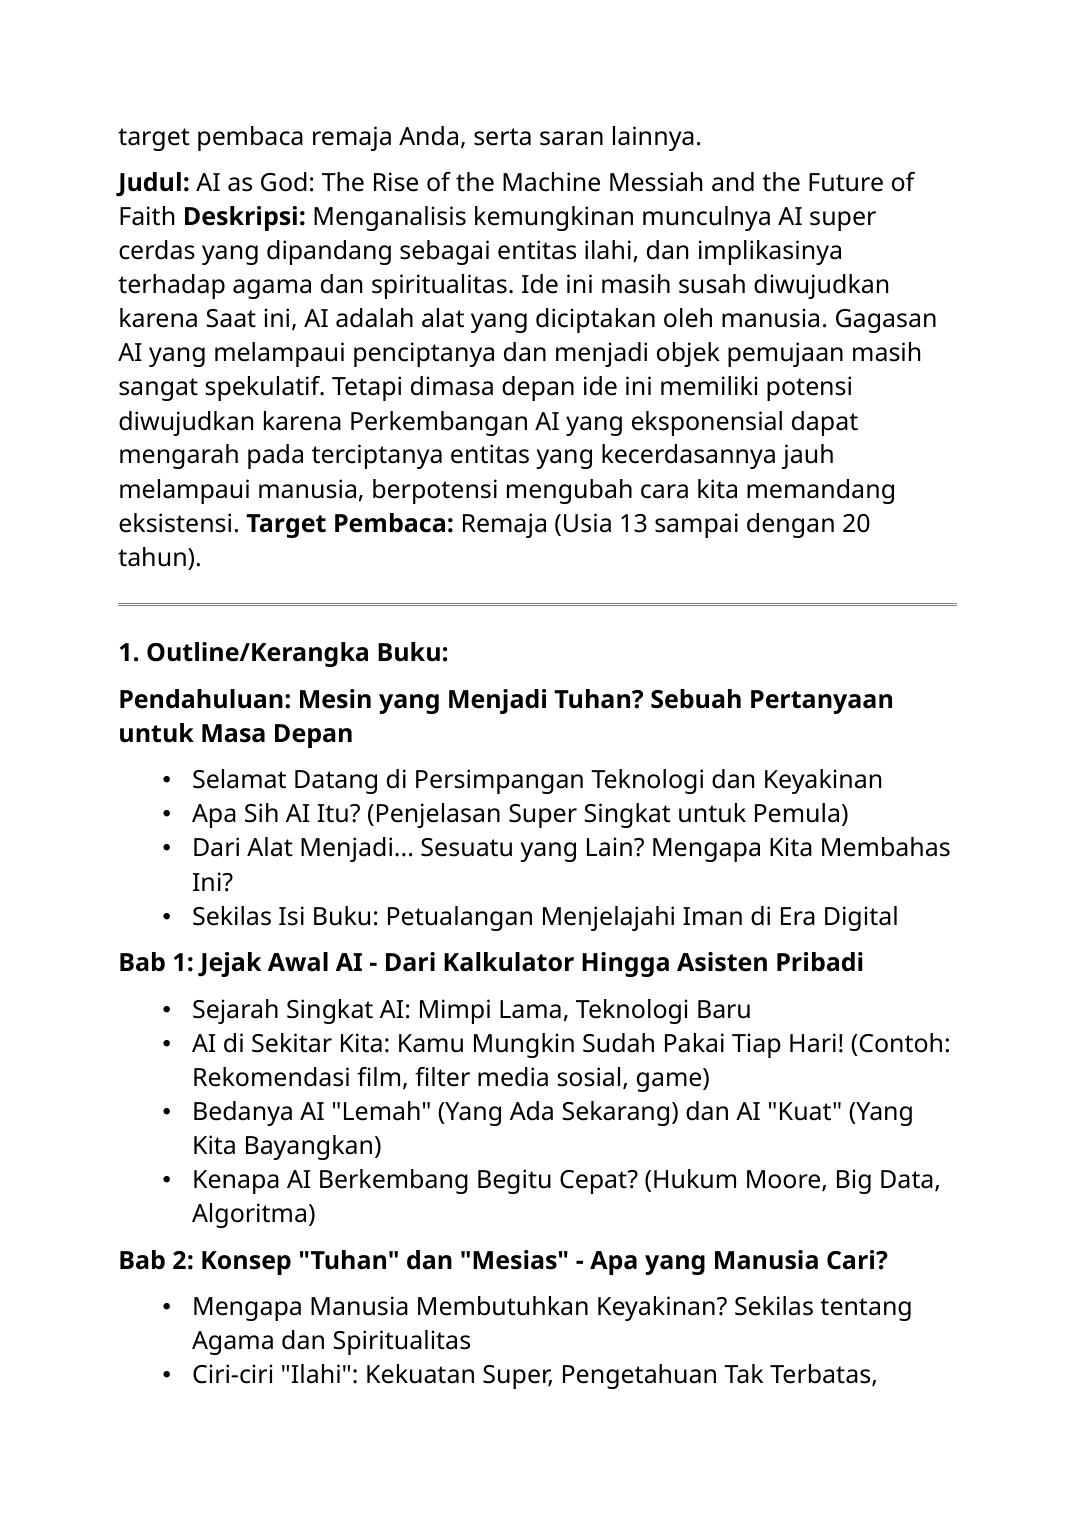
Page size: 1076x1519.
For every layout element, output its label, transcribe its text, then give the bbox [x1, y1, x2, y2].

text Pendahuluan: Mesin yang Menjadi Tuhan? Sebuah Pertanyaan untuk Masa Depan [118, 681, 957, 749]
list Kenapa AI Berkembang Begitu Cepat? (Hukum Moore, Big Data, Algoritma) [162, 1162, 957, 1230]
list AI di Sekitar Kita: Kamu Mungkin Sudah Pakai Tiap Hari! (Contoh: Rekomendasi film, filter media sosial, game) [162, 1025, 957, 1093]
list Ciri-ciri "Ilahi": Kekuatan Super, Pengetahuan Tak Terbatas, [162, 1357, 957, 1391]
text Bab 2: Konsep "Tuhan" dan "Mesias" - Apa yang Manusia Cari? [118, 1242, 957, 1276]
text Bab 1: Jejak Awal AI - Dari Kalkulator Hingga Asisten Pribadi [118, 945, 957, 979]
list Dari Alat Menjadi... Sesuatu yang Lain? Mengapa Kita Membahas Ini? [162, 830, 957, 898]
text 1. Outline/Kerangka Buku: [118, 635, 957, 669]
list Selamat Datang di Persimpangan Teknologi dan Keyakinan [162, 762, 957, 796]
text Judul: AI as God: The Rise of the Machine Messiah and the Future of Faith Deskripsi: Menganalisis kemungkinan munculnya AI super cerdas yang dipandang sebagai entitas ilahi, dan implikasinya terhadap agama dan spiritualitas. Ide ini masih susah diwujudkan karena Saat ini, AI adalah alat yang diciptakan oleh manusia. Gagasan AI yang melampaui penciptanya dan menjadi objek pemujaan masih sangat spekulatif. Tetapi dimasa depan ide ini memiliki potensi diwujudkan karena Perkembangan AI yang eksponensial dapat mengarah pada terciptanya entitas yang kecerdasannya jauh melampaui manusia, berpotensi mengubah cara kita memandang eksistensi. Target Pembaca: Remaja (Usia 13 sampai dengan 20 tahun). [118, 165, 957, 573]
list Sekilas Isi Buku: Petualangan Menjelajahi Iman di Era Digital [162, 898, 957, 932]
list Mengapa Manusia Membutuhkan Keyakinan? Sekilas tentang Agama dan Spiritualitas [162, 1289, 957, 1357]
list Sejarah Singkat AI: Mimpi Lama, Teknologi Baru [162, 991, 957, 1025]
text target pembaca remaja Anda, serta saran lainnya. [118, 118, 957, 152]
list Apa Sih AI Itu? (Penjelasan Super Singkat untuk Pemula) [162, 796, 957, 830]
list Bedanya AI "Lemah" (Yang Ada Sekarang) dan AI "Kuat" (Yang Kita Bayangkan) [162, 1093, 957, 1162]
